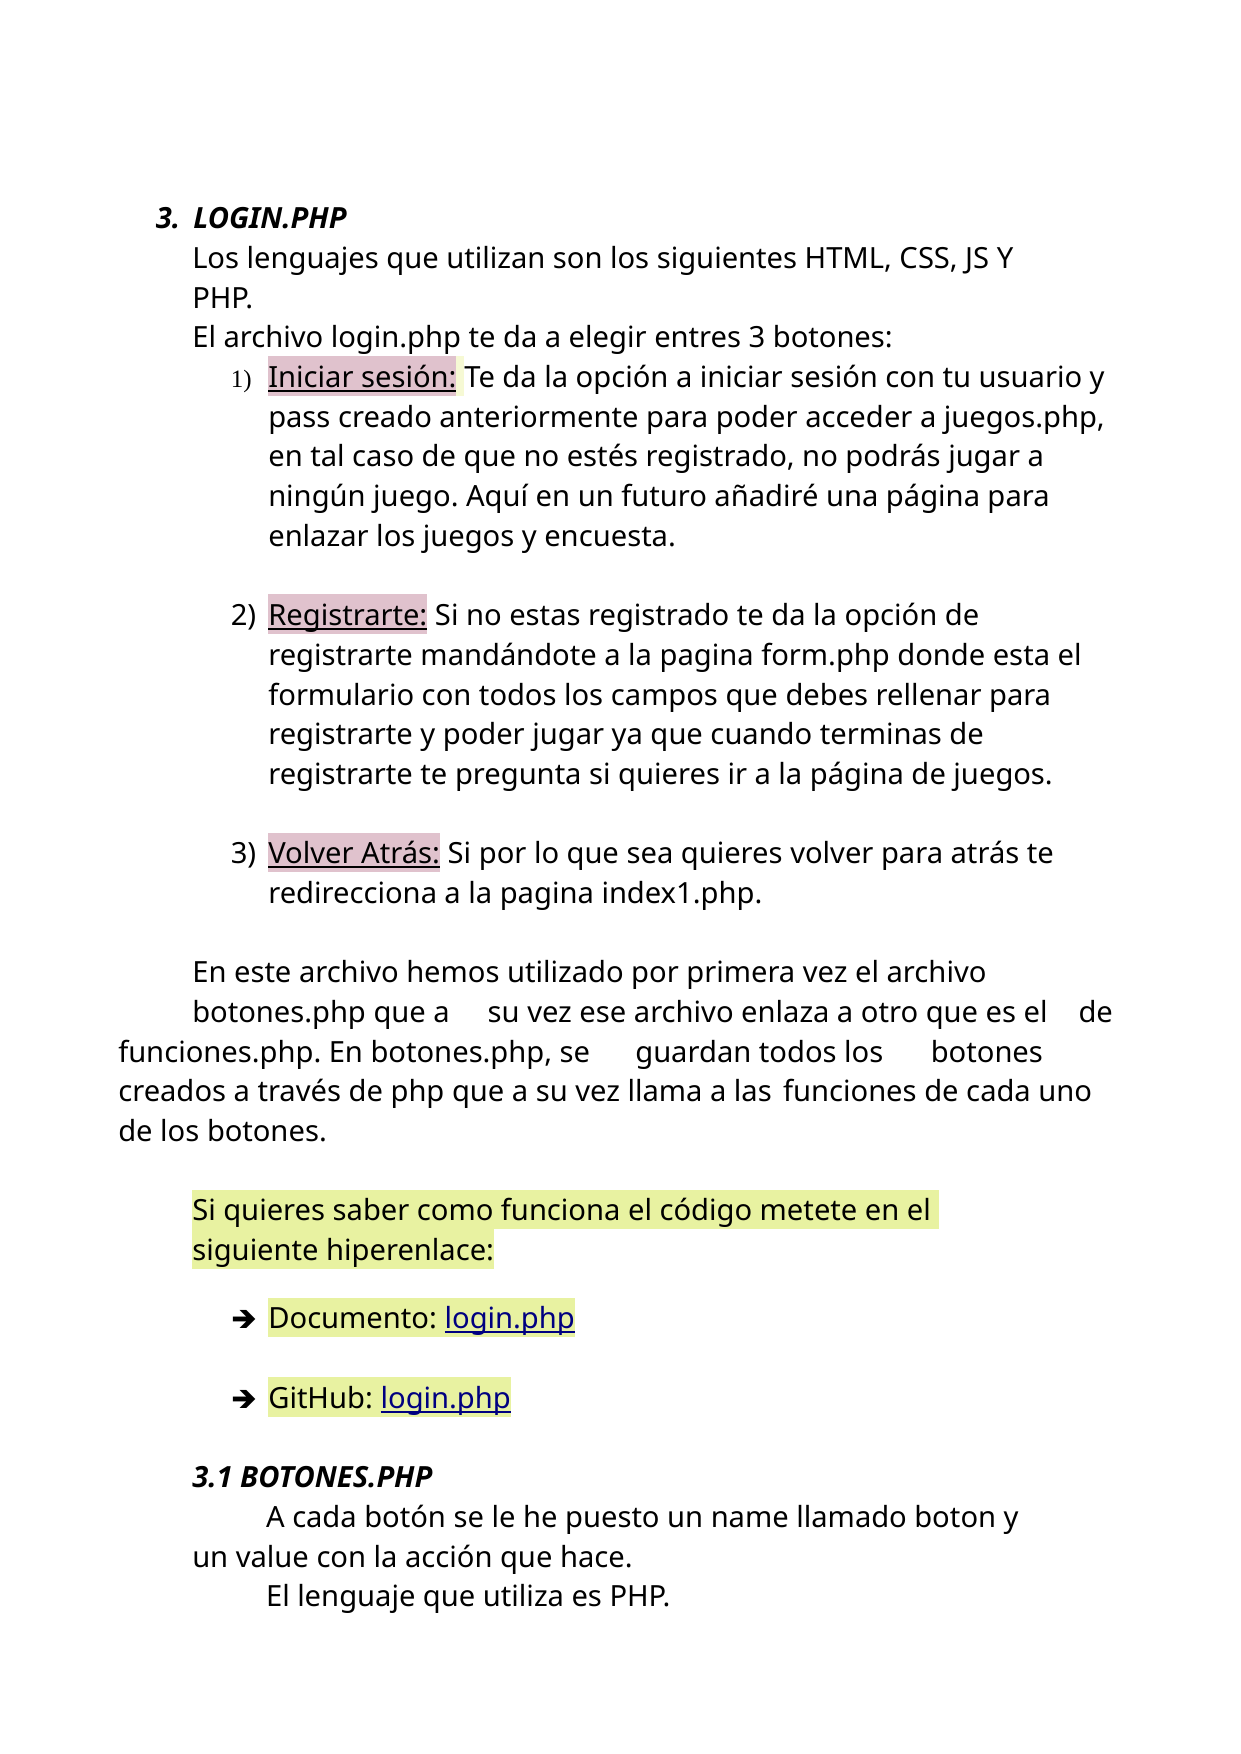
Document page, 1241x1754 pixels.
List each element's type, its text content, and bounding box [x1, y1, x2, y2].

list Documento: login.php [231, 1298, 1122, 1337]
list Registrarte: Si no estas registrado te da la opción de registrarte mandándote a la pagina form.php donde esta el formulario con todos los campos que debes rellenar para registrarte y poder jugar ya que cuando terminas de registrarte te pregunta si quieres ir a la página de juegos. [231, 594, 1122, 793]
text En este archivo hemos utilizado por primera vez el archivo botones.php que a su vez ese archivo enlaza a otro que es el de funciones.php. En botones.php, se guardan todos los botones creados a través de php que a su vez llama a las funciones de cada uno de los botones. [118, 952, 1122, 1150]
list LOGIN.PHP [156, 197, 1122, 237]
text A cada botón se le he puesto un name llamado boton y un value con la acción que hace. [118, 1496, 1122, 1576]
text El archivo login.php te da a elegir entres 3 botones: [118, 317, 1122, 356]
text El lenguaje que utiliza es PHP. [118, 1576, 1122, 1615]
list GitHub: login.php [231, 1377, 1122, 1417]
text Si quieres saber como funciona el código metete en el siguiente hiperenlace: [118, 1190, 1122, 1269]
list Volver Atrás: Si por lo que sea quieres volver para atrás te redirecciona a la pagina index1.php. [231, 832, 1122, 912]
text 3.1 BOTONES.PHP [118, 1457, 1122, 1496]
text Los lenguajes que utilizan son los siguientes HTML, CSS, JS Y PHP. [118, 237, 1122, 317]
list Iniciar sesión: Te da la opción a iniciar sesión con tu usuario y pass creado anteriormente para poder acceder a juegos.php, en tal caso de que no estés registrado, no podrás jugar a ningún juego. Aquí en un futuro añadiré una página para enlazar los juegos y encuesta. [231, 356, 1122, 555]
